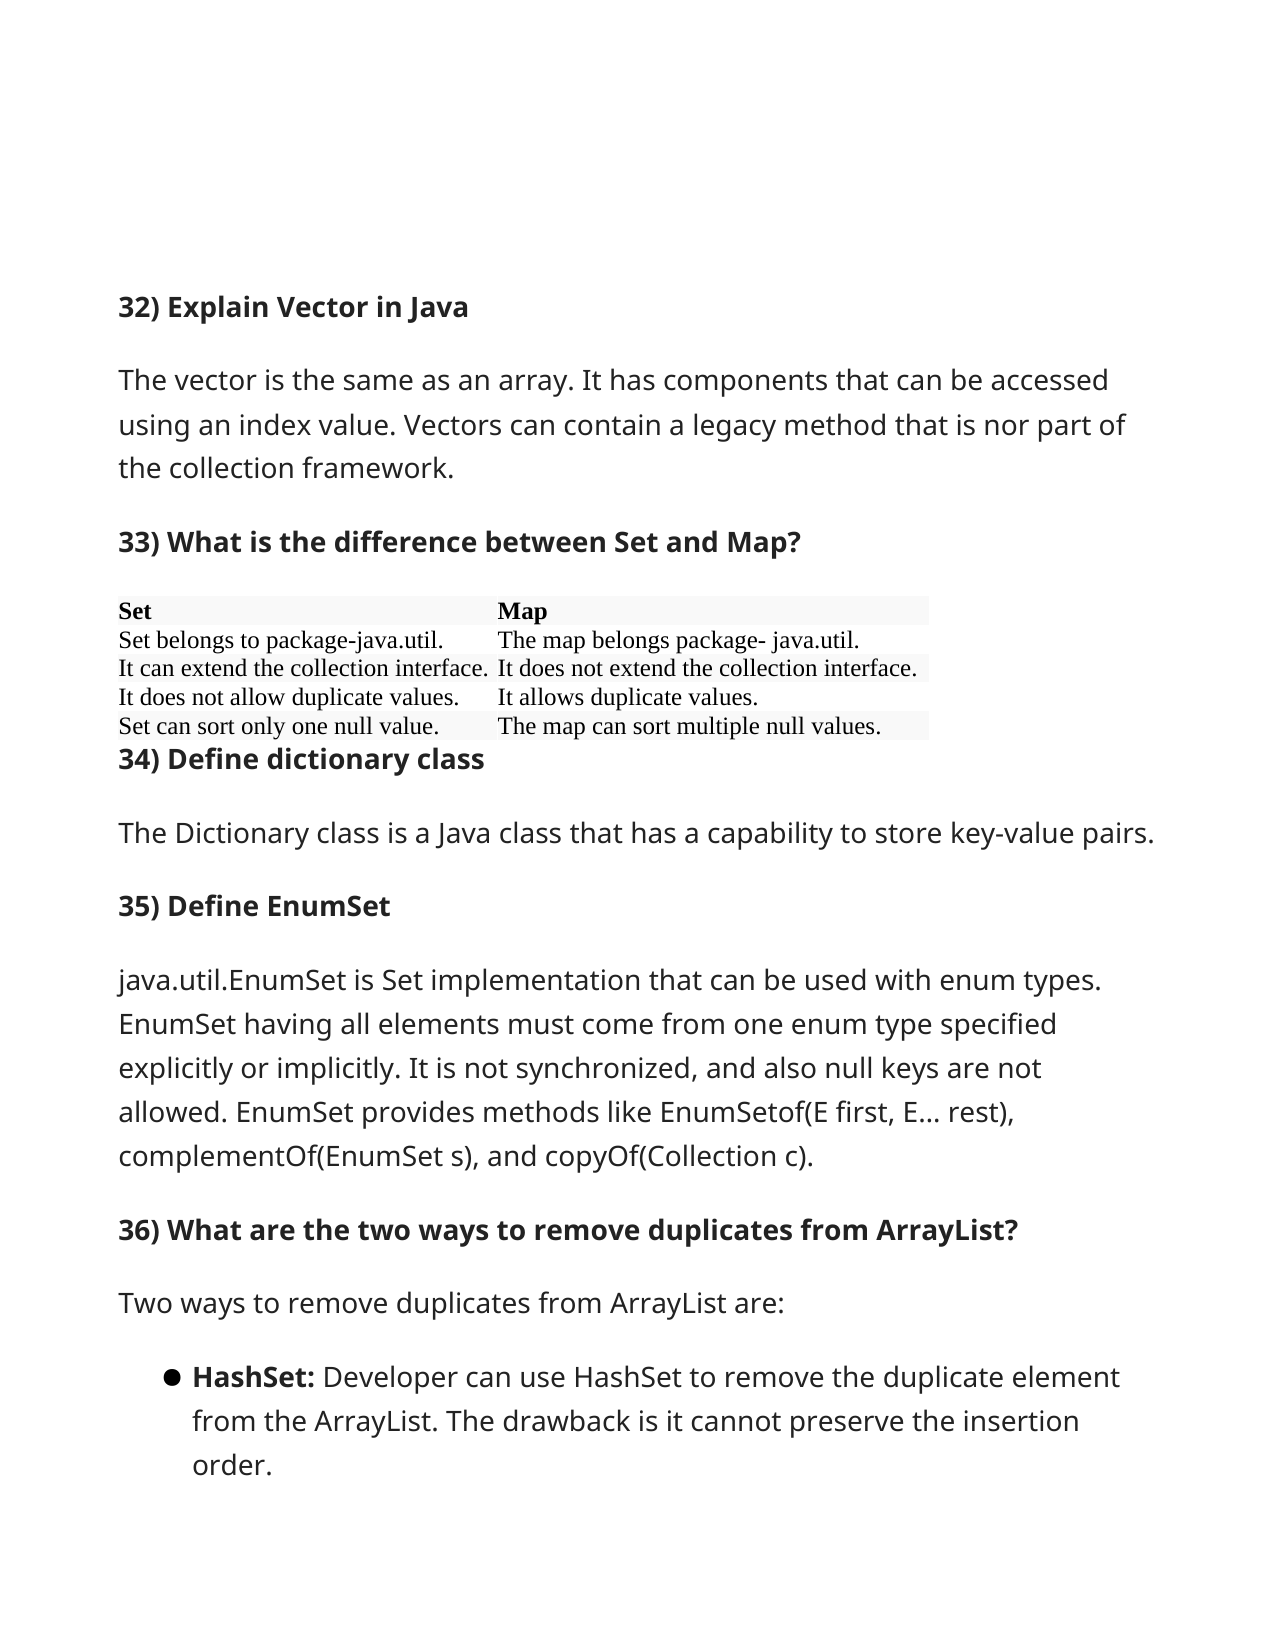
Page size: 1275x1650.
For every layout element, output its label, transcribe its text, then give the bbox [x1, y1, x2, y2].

table_cell The map belongs package- java.util. [498, 625, 929, 653]
table_cell Set can sort only one null value. [118, 711, 497, 740]
table_header Map [498, 596, 929, 625]
table_cell The map can sort multiple null values. [498, 711, 929, 740]
text Two ways to remove duplicates from ArrayList are: [118, 1284, 1157, 1322]
text 33) What is the difference between Set and Map? [118, 522, 1157, 561]
table_cell It does not extend the collection interface. [498, 654, 929, 682]
text 35) Define EnumSet [118, 887, 1157, 925]
table_cell It can extend the collection interface. [118, 654, 497, 682]
table_cell Set belongs to package-java.util. [118, 625, 497, 653]
list HashSet: Developer can use HashSet to remove the duplicate element from the ArrayList. The drawback is it cannot preserve the insertion order. [162, 1357, 1157, 1484]
text java.util.EnumSet is Set implementation that can be used with enum types. EnumSet having all elements must come from one enum type specified explicitly or implicitly. It is not synchronized, and also null keys are not allowed. EnumSet provides methods like EnumSetof(E first, E… rest), complementOf(EnumSet s), and copyOf(Collection c). [118, 960, 1157, 1175]
table_header Set [118, 596, 497, 625]
text 32) Explain Vector in Java [118, 243, 1157, 326]
table_cell It allows duplicate values. [498, 682, 929, 711]
text The vector is the same as an array. It has components that can be accessed using an index value. Vectors can contain a legacy method that is nor part of the collection framework. [118, 361, 1157, 487]
text The Dictionary class is a Java class that has a capability to store key-value pairs. [118, 813, 1157, 852]
text 36) What are the two ways to remove duplicates from ArrayList? [118, 1210, 1157, 1248]
text 34) Define dictionary class [118, 740, 1157, 778]
table_cell It does not allow duplicate values. [118, 682, 497, 711]
